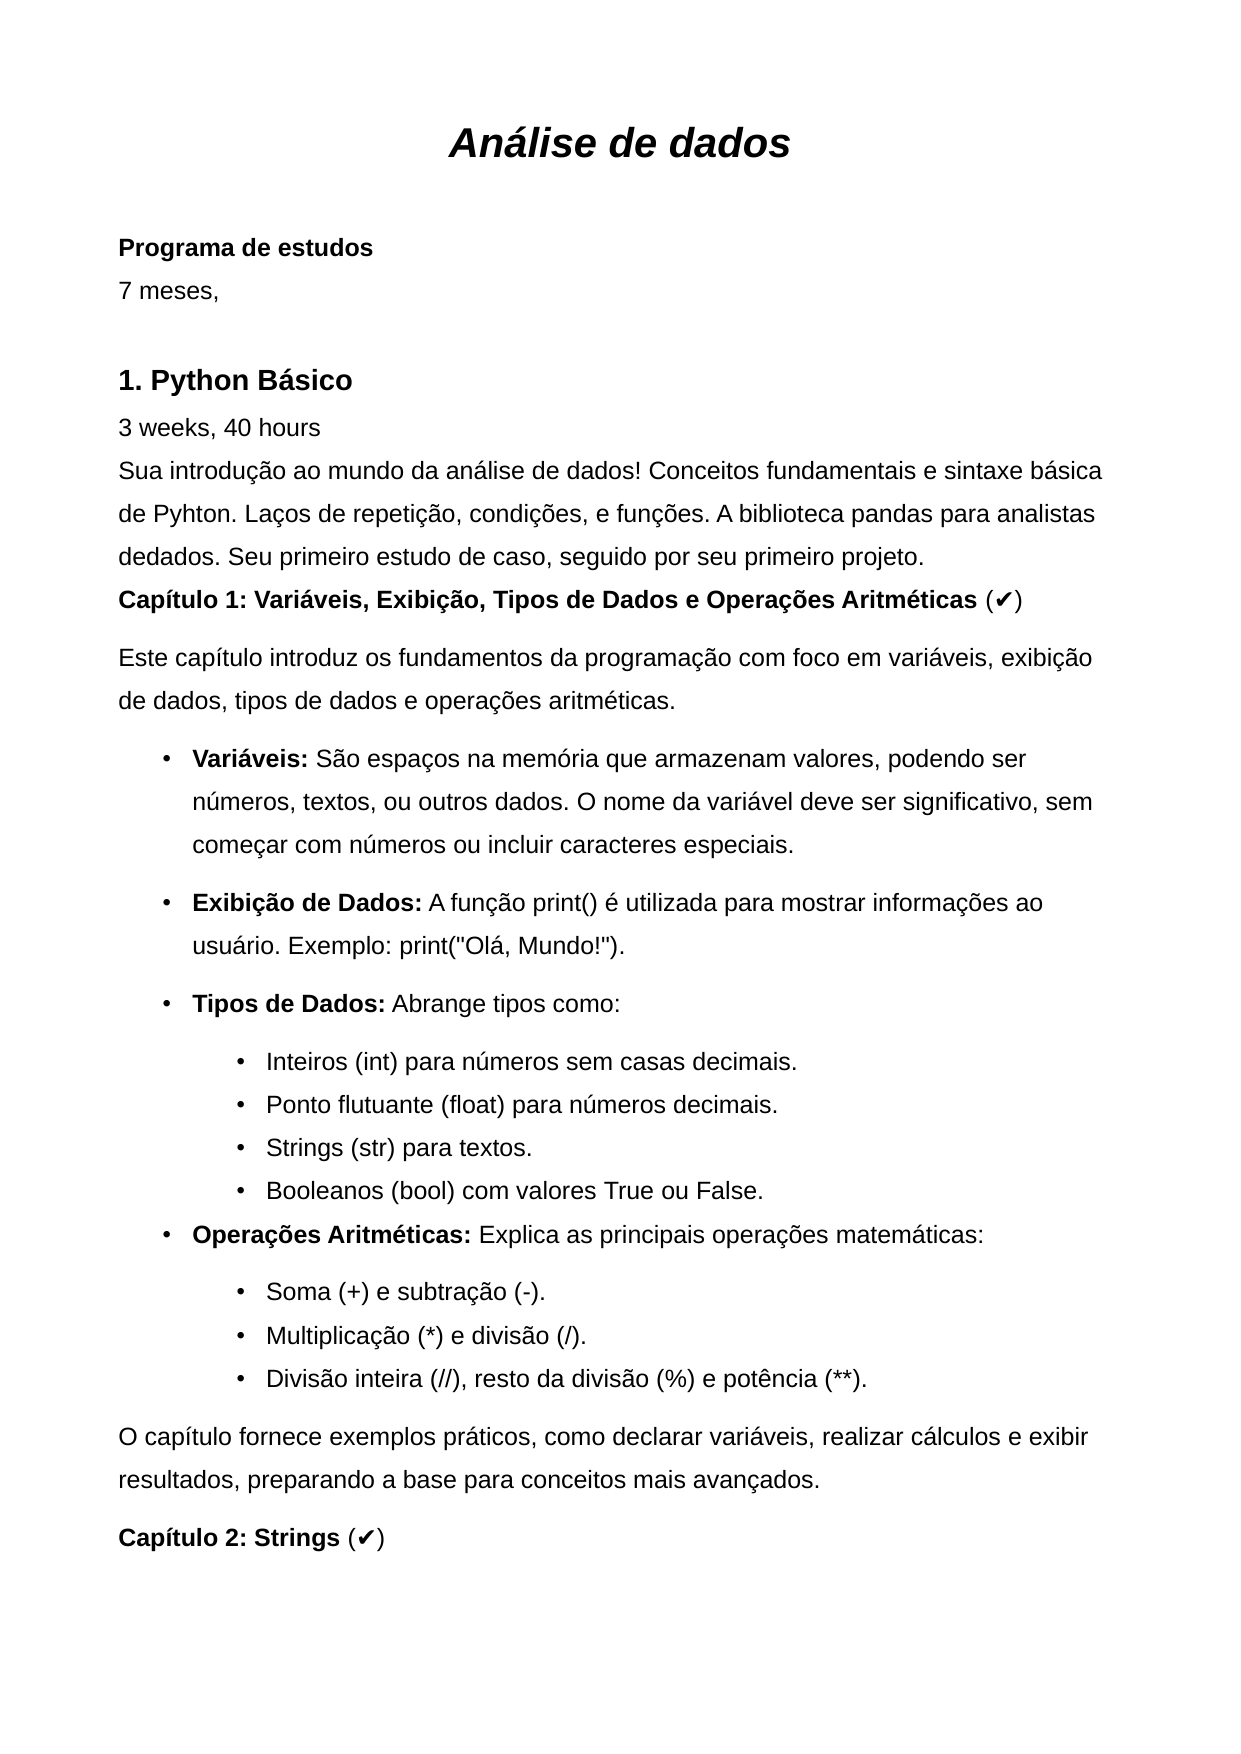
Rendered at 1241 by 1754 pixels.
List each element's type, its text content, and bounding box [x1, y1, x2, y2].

list Exibição de Dados: A função print() é utilizada para mostrar informações ao usuário. Exemplo: print("Olá, Mundo!"). [162, 888, 1122, 960]
list Ponto flutuante (float) para números decimais. [236, 1090, 1122, 1119]
text O capítulo fornece exemplos práticos, como declarar variáveis, realizar cálculos e exibir resultados, preparando a base para conceitos mais avançados. [118, 1422, 1122, 1493]
list Divisão inteira (//), resto da divisão (%) e potência (**). [236, 1364, 1122, 1393]
text Análise de dados [118, 118, 1122, 166]
list Inteiros (int) para números sem casas decimais. [236, 1047, 1122, 1076]
text 7 meses, [118, 276, 1122, 305]
list Booleanos (bool) com valores True ou False. [236, 1176, 1122, 1205]
text 1. Python Básico [118, 362, 1122, 396]
text 3 weeks, 40 hours [118, 413, 1122, 442]
text Capítulo 1: Variáveis, Exibição, Tipos de Dados e Operações Aritméticas (✔) [118, 585, 1122, 614]
list Operações Aritméticas: Explica as principais operações matemáticas: [162, 1219, 1122, 1248]
list Strings (str) para textos. [236, 1133, 1122, 1162]
text Programa de estudos [118, 233, 1122, 262]
text Sua introdução ao mundo da análise de dados! Conceitos fundamentais e sintaxe básica de Pyhton. Laços de repetição, condições, e funções. A biblioteca pandas para analistas dedados. Seu primeiro estudo de caso, seguido por seu primeiro projeto. [118, 456, 1122, 571]
list Multiplicação (*) e divisão (/). [236, 1321, 1122, 1349]
text Este capítulo introduz os fundamentos da programação com foco em variáveis, exibição de dados, tipos de dados e operações aritméticas. [118, 643, 1122, 715]
list Tipos de Dados: Abrange tipos como: [162, 989, 1122, 1018]
list Soma (+) e subtração (-). [236, 1277, 1122, 1306]
text Capítulo 2: Strings (✔) [118, 1522, 1122, 1551]
list Variáveis: São espaços na memória que armazenam valores, podendo ser números, textos, ou outros dados. O nome da variável deve ser significativo, sem começar com números ou incluir caracteres especiais. [162, 744, 1122, 859]
